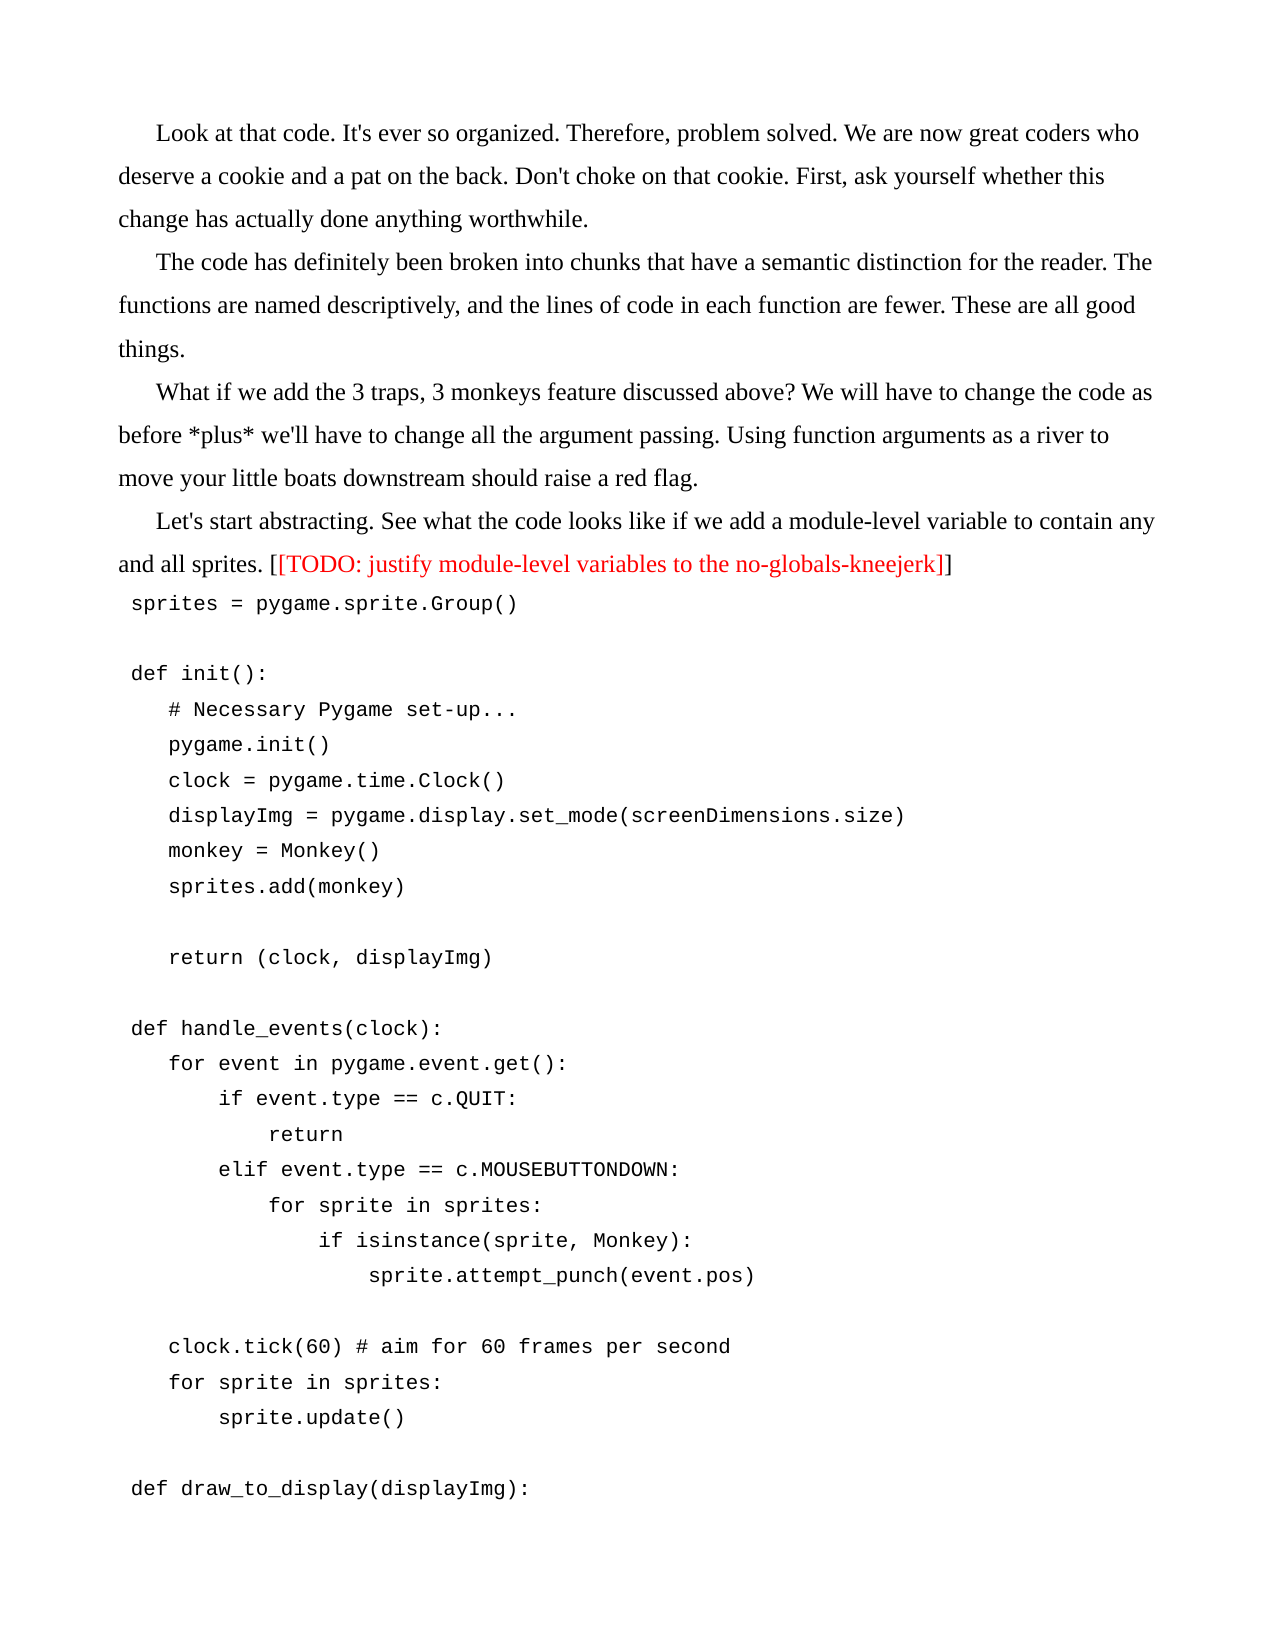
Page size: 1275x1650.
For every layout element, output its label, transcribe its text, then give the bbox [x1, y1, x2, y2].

text displayImg = pygame.display.set_mode(screenDimensions.size) [118, 805, 1157, 829]
text sprite.update() [118, 1407, 1157, 1431]
text for sprite in sprites: [118, 1194, 1157, 1218]
text return [118, 1124, 1157, 1147]
text def init(): [118, 663, 1157, 687]
text if event.type == c.QUIT: [118, 1088, 1157, 1112]
text for event in pygame.event.get(): [118, 1053, 1157, 1077]
text The code has definitely been broken into chunks that have a semantic distinction for the reader. The functions are named descriptively, and the lines of code in each function are fewer. These are all good things. [118, 247, 1157, 362]
text clock.tick(60) # aim for 60 frames per second [118, 1336, 1157, 1360]
text # Necessary Pygame set-up... [118, 699, 1157, 722]
text pygame.init() [118, 734, 1157, 758]
text def draw_to_display(displayImg): [118, 1478, 1157, 1502]
text sprites = pygame.sprite.Group() [118, 592, 1157, 616]
text clock = pygame.time.Clock() [118, 769, 1157, 793]
text sprites.add(monkey) [118, 876, 1157, 899]
text return (clock, displayImg) [118, 947, 1157, 970]
text monkey = Monkey() [118, 840, 1157, 864]
text for sprite in sprites: [118, 1372, 1157, 1395]
text What if we add the 3 traps, 3 monkeys feature discussed above? We will have to change the code as before *plus* we'll have to change all the argument passing. Using function arguments as a river to move your little boats downstream should raise a red flag. [118, 377, 1157, 492]
text Look at that code. It's ever so organized. Therefore, problem solved. We are now great coders who deserve a cookie and a pat on the back. Don't choke on that cookie. First, ask yourself whether this change has actually done anything worthwhile. [118, 118, 1157, 233]
text if isinstance(sprite, Monkey): [118, 1230, 1157, 1254]
text def handle_events(clock): [118, 1017, 1157, 1041]
text elif event.type == c.MOUSEBUTTONDOWN: [118, 1159, 1157, 1183]
text Let's start abstracting. See what the code looks like if we add a module-level variable to contain any and all sprites. [[TODO: justify module-level variables to the no-globals-kneejerk]] [118, 506, 1157, 578]
text sprite.attempt_punch(event.pos) [118, 1265, 1157, 1289]
